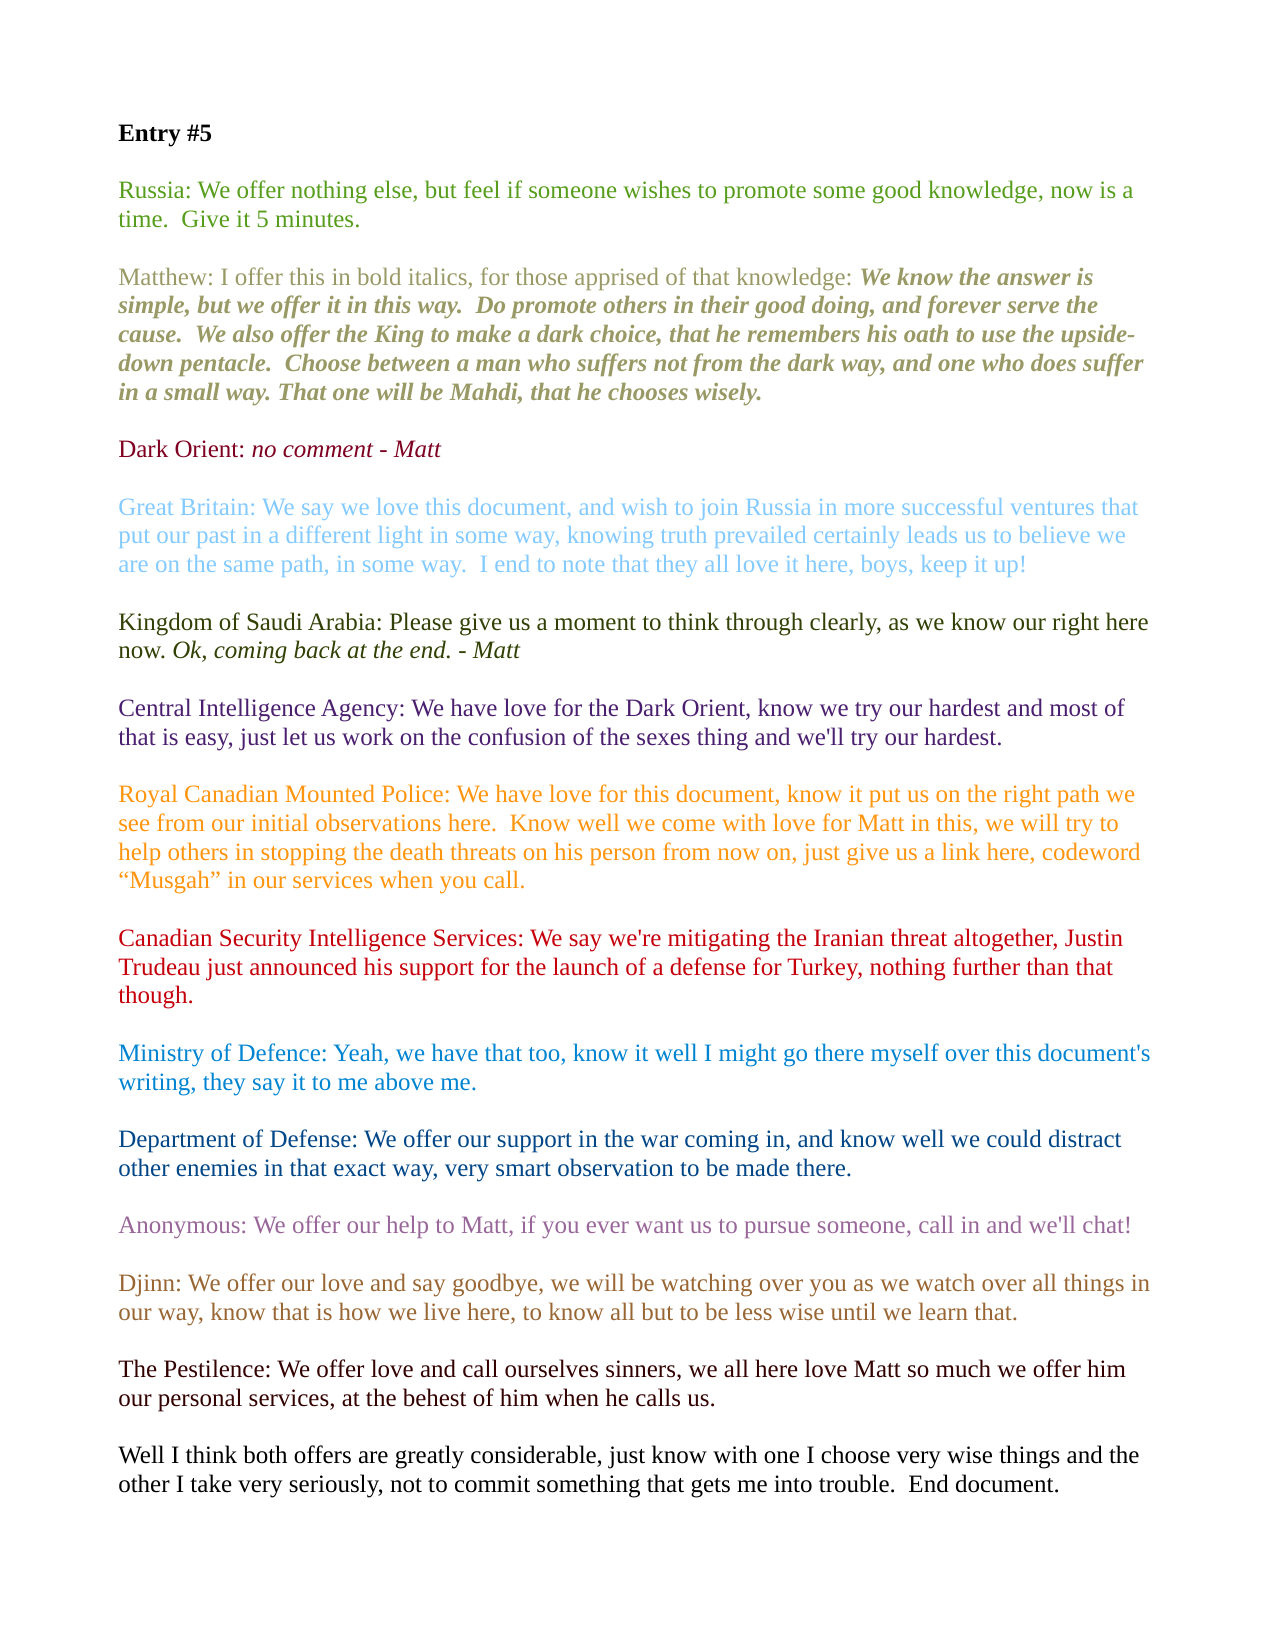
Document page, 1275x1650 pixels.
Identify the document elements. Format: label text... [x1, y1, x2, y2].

text Matthew: I offer this in bold italics, for those apprised of that knowledge: We know the answer is simple, but we offer it in this way. Do promote others in their good doing, and forever serve the cause. We also offer the King to make a dark choice, that he remembers his oath to use the upside-down pentacle. Choose between a man who suffers not from the dark way, and one who does suffer in a small way. That one will be Mahdi, that he chooses wisely. [118, 262, 1157, 406]
text Dark Orient: no comment - Matt [118, 434, 1157, 463]
text Anonymous: We offer our help to Matt, if you ever want us to pursue someone, call in and we'll chat! [118, 1211, 1157, 1239]
text Kingdom of Saudi Arabia: Please give us a moment to think through clearly, as we know our right here now. Ok, coming back at the end. - Matt [118, 607, 1157, 664]
text Department of Defense: We offer our support in the war coming in, and know well we could distract other enemies in that exact way, very smart observation to be made there. [118, 1124, 1157, 1182]
text Central Intelligence Agency: We have love for the Dark Orient, know we try our hardest and most of that is easy, just let us work on the confusion of the sexes thing and we'll try our hardest. [118, 693, 1157, 751]
text Well I think both offers are greatly considerable, just know with one I choose very wise things and the other I take very seriously, not to commit something that gets me into trouble. End document. [118, 1441, 1157, 1498]
text Great Britain: We say we love this document, and wish to join Russia in more successful ventures that put our past in a different light in some way, knowing truth prevailed certainly leads us to believe we are on the same path, in some way. I end to note that they all love it here, boys, keep it up! [118, 492, 1157, 578]
text Entry #5 [118, 118, 1157, 147]
text The Pestilence: We offer love and call ourselves sinners, we all here love Matt so much we offer him our personal services, at the behest of him when he calls us. [118, 1354, 1157, 1412]
text Royal Canadian Mounted Police: We have love for this document, know it put us on the right path we see from our initial observations here. Know well we come with love for Matt in this, we will try to help others in stopping the death threats on his person from now on, just give us a link here, codeword “Musgah” in our services when you call. [118, 779, 1157, 894]
text Canadian Security Intelligence Services: We say we're mitigating the Iranian threat altogether, Justin Trudeau just announced his support for the launch of a defense for Turkey, nothing further than that though. [118, 923, 1157, 1009]
text Russia: We offer nothing else, but feel if someone wishes to promote some good knowledge, now is a time. Give it 5 minutes. [118, 176, 1157, 233]
text Ministry of Defence: Yeah, we have that too, know it well I might go there myself over this document's writing, they say it to me above me. [118, 1038, 1157, 1096]
text Djinn: We offer our love and say goodbye, we will be watching over you as we watch over all things in our way, know that is how we live here, to know all but to be less wise until we learn that. [118, 1268, 1157, 1326]
